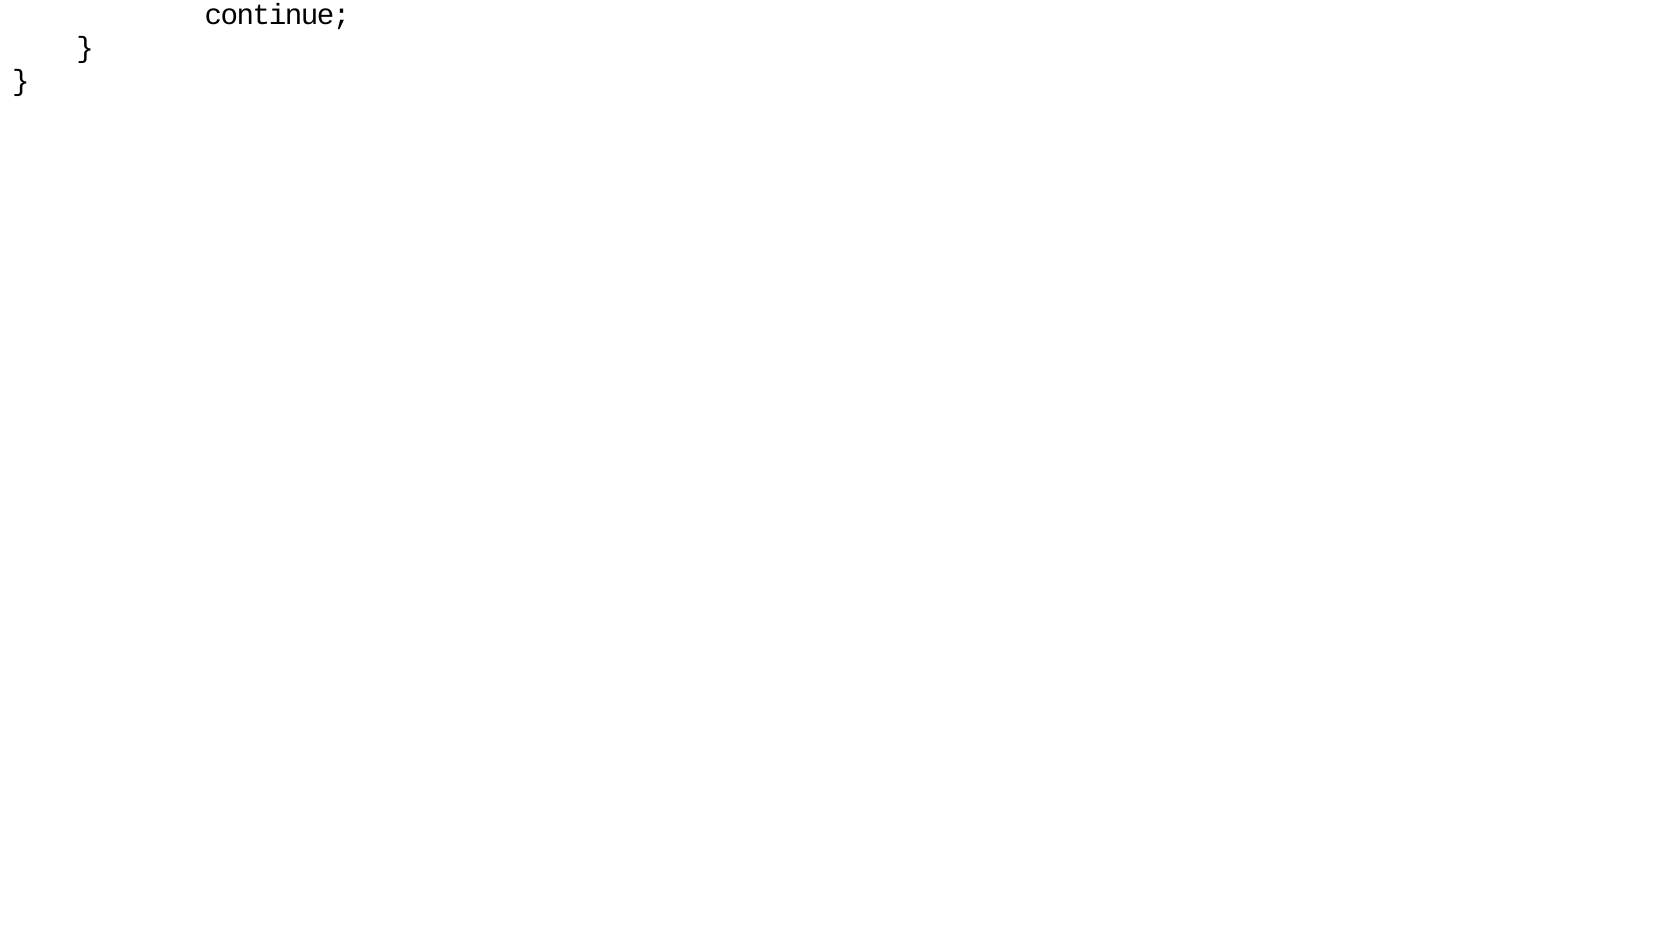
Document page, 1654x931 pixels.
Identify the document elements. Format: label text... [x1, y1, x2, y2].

text } [12, 66, 1642, 99]
text continue; [12, 0, 1642, 33]
text } [12, 33, 1642, 66]
